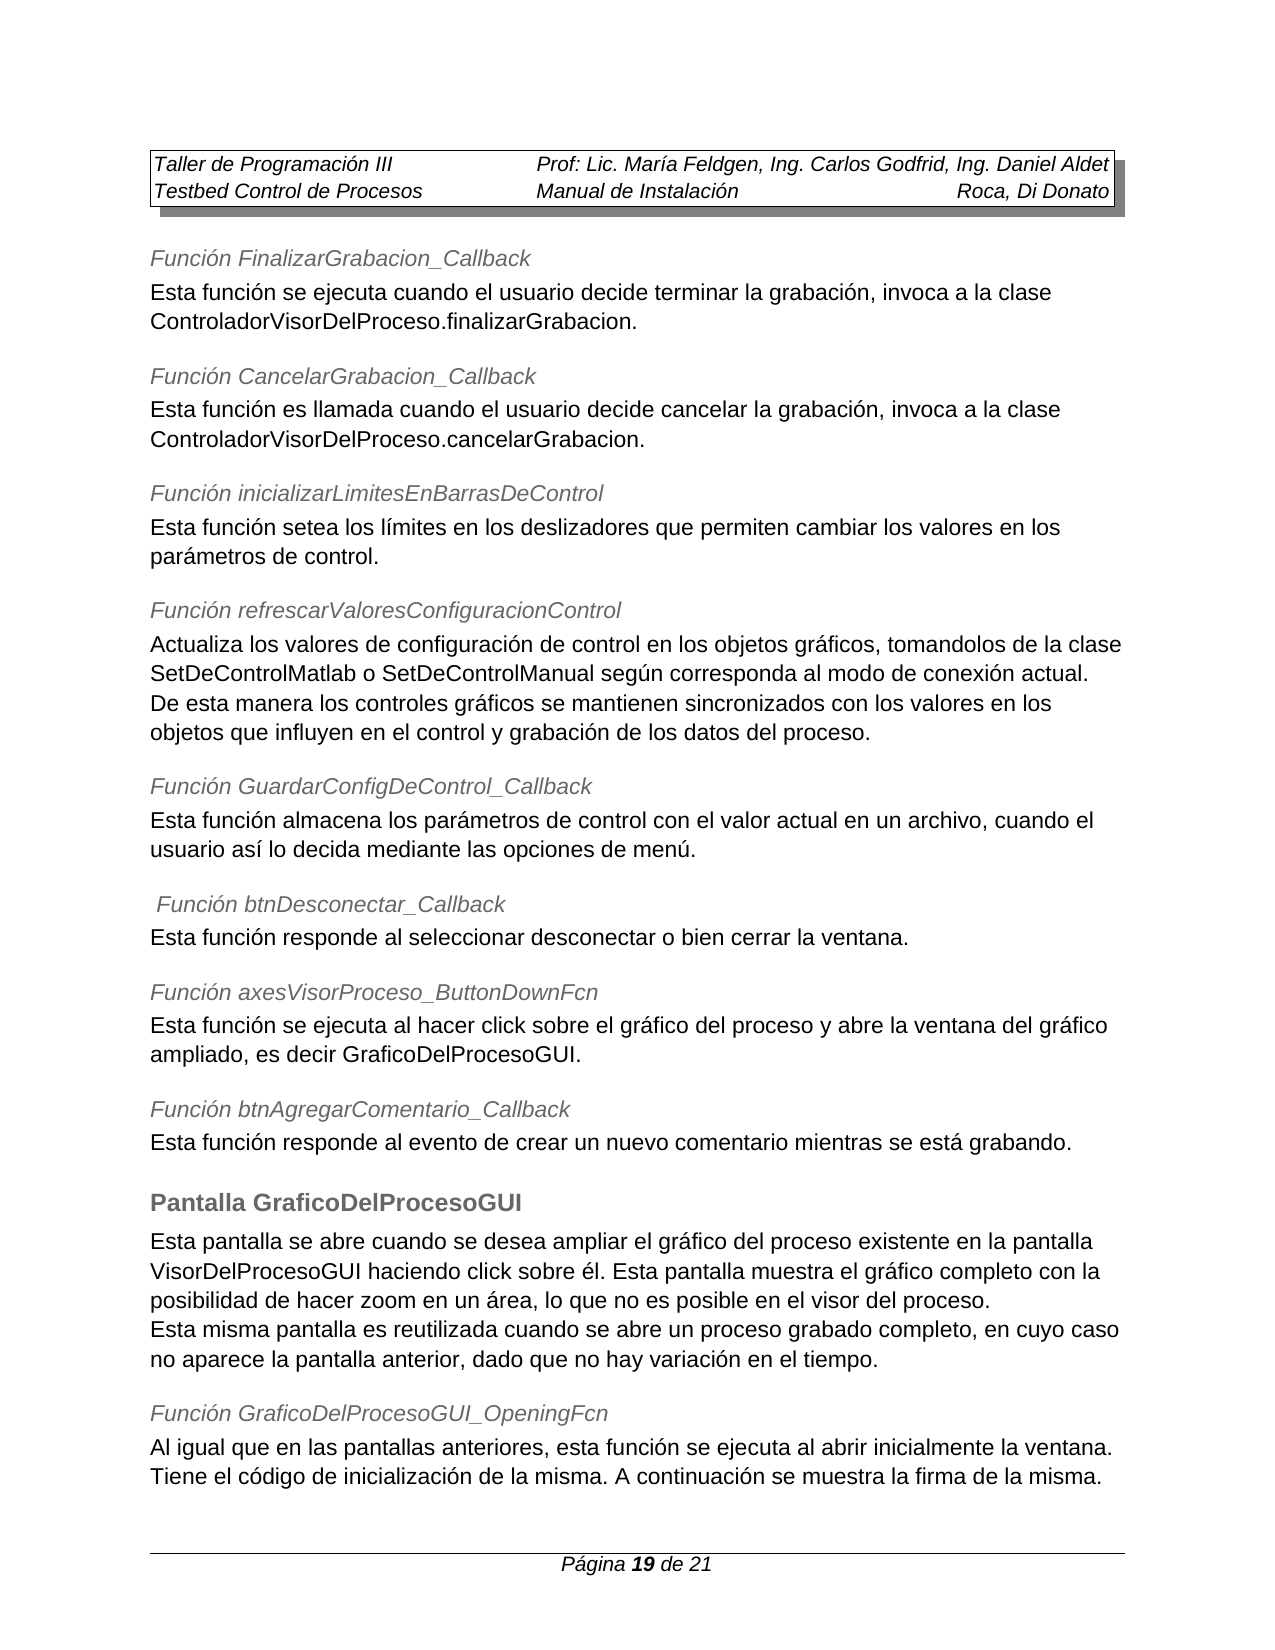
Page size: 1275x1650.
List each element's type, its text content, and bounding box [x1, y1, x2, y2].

text Esta misma pantalla es reutilizada cuando se abre un proceso grabado completo, en cuyo caso no aparece la pantalla anterior, dado que no hay variación en el tiempo. [150, 1317, 1125, 1372]
text Tiene el código de inicialización de la misma. A continuación se muestra la firma de la misma. [150, 1464, 1125, 1489]
text Esta función setea los límites en los deslizadores que permiten cambiar los valores en los parámetros de control. [150, 514, 1125, 569]
subtitle Función axesVisorProceso_ButtonDownFcn [150, 979, 1125, 1005]
subtitle Función CancelarGrabacion_Callback [150, 363, 1125, 389]
text Esta función es llamada cuando el usuario decide cancelar la grabación, invoca a la clase ControladorVisorDelProceso.cancelarGrabacion. [150, 397, 1125, 452]
subtitle Función GraficoDelProcesoGUI_OpeningFcn [150, 1401, 1125, 1426]
text Esta función se ejecuta cuando el usuario decide terminar la grabación, invoca a la clase ControladorVisorDelProceso.finalizarGrabacion. [150, 279, 1125, 334]
subtitle Función GuardarConfigDeControl_Callback [150, 774, 1125, 799]
subtitle Función refrescarValoresConfiguracionControl [150, 598, 1125, 623]
text Esta función almacena los parámetros de control con el valor actual en un archivo, cuando el usuario así lo decida mediante las opciones de menú. [150, 807, 1125, 862]
text Actualiza los valores de configuración de control en los objetos gráficos, tomandolos de la clase SetDeControlMatlab o SetDeControlManual según corresponda al modo de conexión actual. [150, 631, 1125, 686]
subtitle Función btnDesconectar_Callback [150, 891, 1125, 917]
text Al igual que en las pantallas anteriores, esta función se ejecuta al abrir inicialmente la ventana. [150, 1434, 1125, 1460]
text Esta función responde al evento de crear un nuevo comentario mientras se está grabando. [150, 1130, 1125, 1156]
text Esta función se ejecuta al hacer click sobre el gráfico del proceso y abre la ventana del gráfico ampliado, es decir GraficoDelProcesoGUI. [150, 1013, 1125, 1068]
text Esta función responde al seleccionar desconectar o bien cerrar la ventana. [150, 925, 1125, 950]
subtitle Función FinalizarGrabacion_Callback [150, 246, 1125, 272]
text Esta pantalla se abre cuando se desea ampliar el gráfico del proceso existente en la pantalla VisorDelProcesoGUI haciendo click sobre él. Esta pantalla muestra el gráfico completo con la posibilidad de hacer zoom en un área, lo que no es posible en el visor del proceso. [150, 1229, 1125, 1313]
text De esta manera los controles gráficos se mantienen sincronizados con los valores en los objetos que influyen en el control y grabación de los datos del proceso. [150, 690, 1125, 745]
subtitle Pantalla GraficoDelProcesoGUI [150, 1188, 1125, 1216]
subtitle Función inicializarLimitesEnBarrasDeControl [150, 481, 1125, 506]
subtitle Función btnAgregarComentario_Callback [150, 1096, 1125, 1122]
